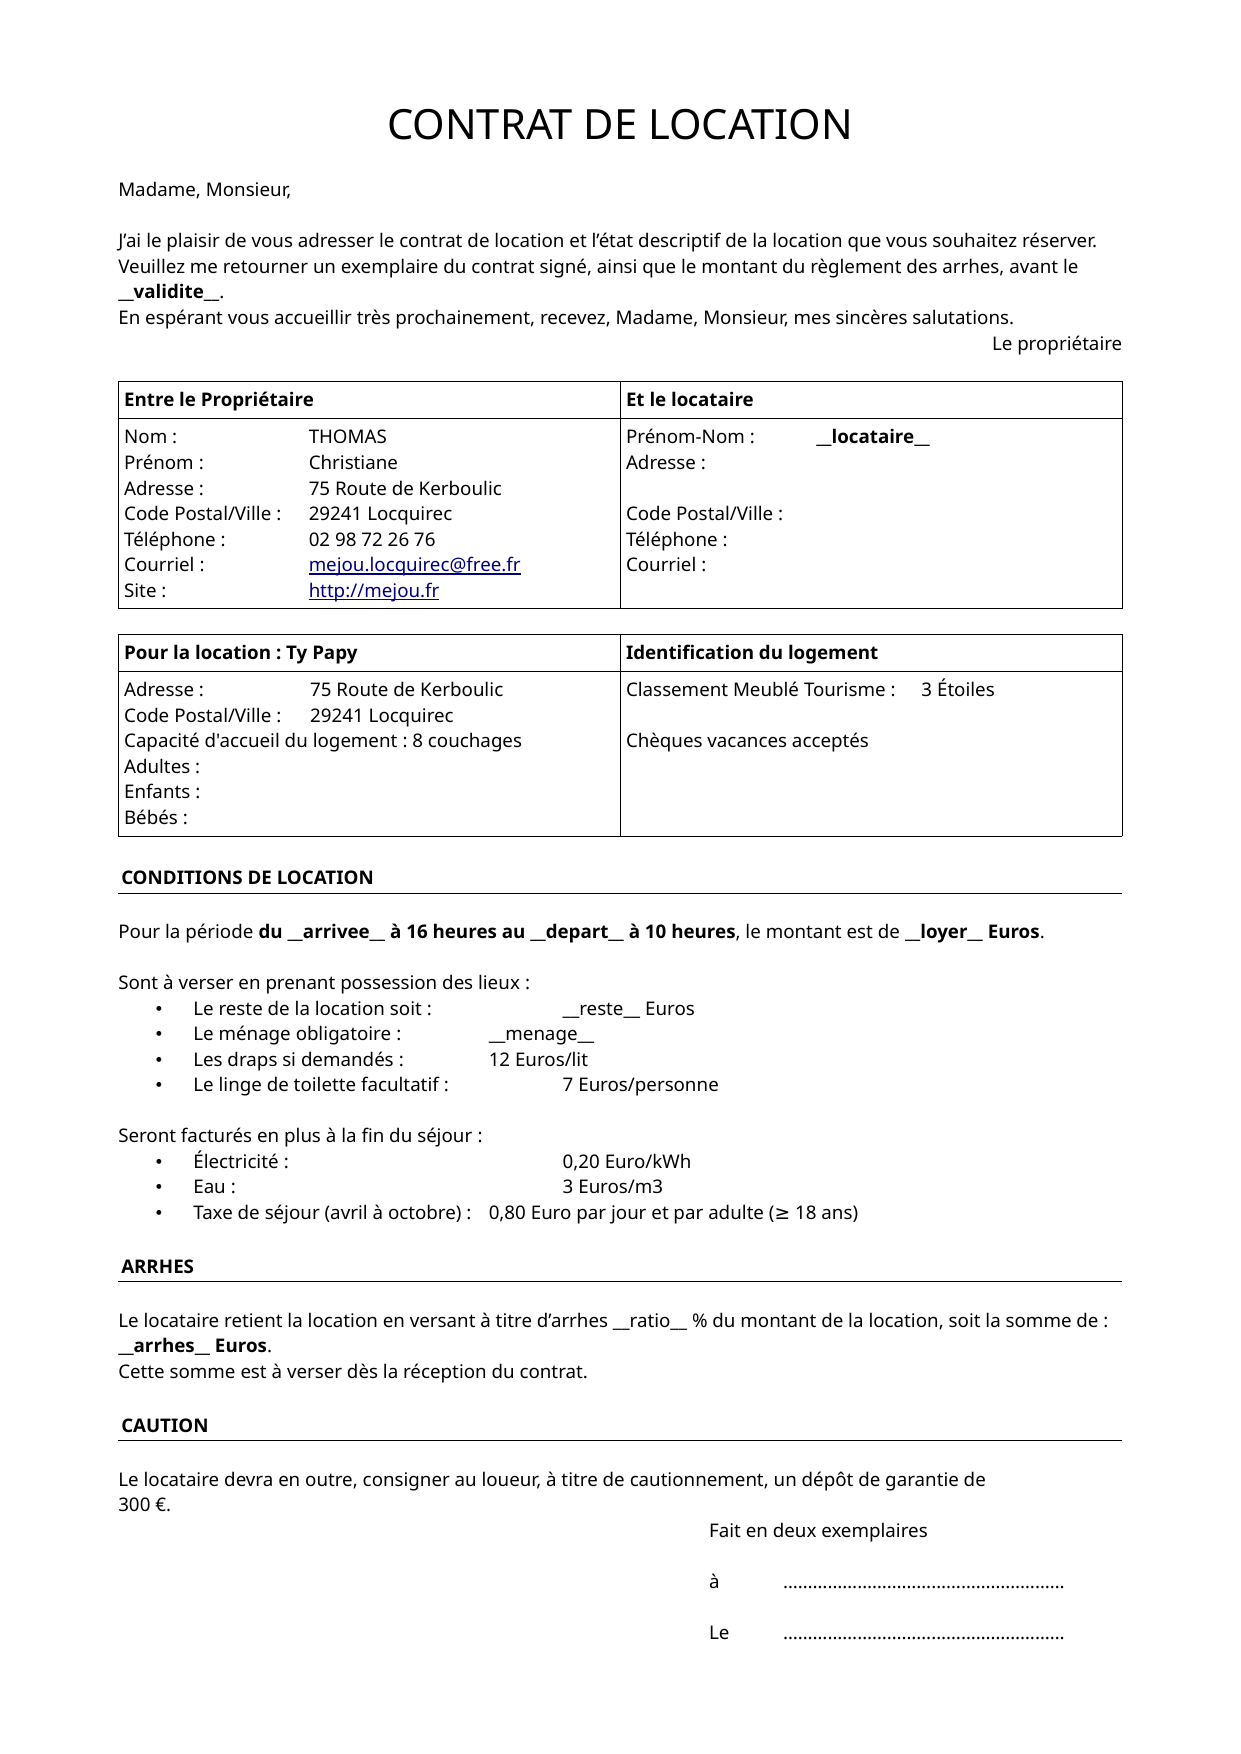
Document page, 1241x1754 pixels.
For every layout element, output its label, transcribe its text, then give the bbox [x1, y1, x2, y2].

text ARRHES [118, 1250, 1122, 1281]
list Électricité : 0,20 Euro/kWh [156, 1148, 1122, 1173]
list Les draps si demandés : 12 Euros/lit [156, 1046, 1122, 1071]
text Madame, Monsieur, [118, 177, 1122, 202]
list Eau : 3 Euros/m3 [156, 1173, 1122, 1199]
list Le reste de la location soit : __reste__ Euros [156, 995, 1122, 1020]
text Sont à verser en prenant possession des lieux : [118, 969, 1122, 995]
text Pour la période du __arrivee__ à 16 heures au __depart__ à 10 heures, le montant est de __loyer__ Euros. [118, 918, 1122, 944]
list Le ménage obligatoire : __menage__ [156, 1020, 1122, 1046]
text En espérant vous accueillir très prochainement, recevez, Madame, Monsieur, mes sincères salutations. [118, 304, 1122, 330]
text CONDITIONS DE LOCATION [118, 861, 1122, 893]
text Fait en deux exemplaires [118, 1517, 1122, 1543]
text CAUTION [118, 1409, 1122, 1440]
text J’ai le plaisir de vous adresser le contrat de location et l’état descriptif de la location que vous souhaitez réserver. Veuillez me retourner un exemplaire du contrat signé, ainsi que le montant du règlement des arrhes, avant le __validite__. [118, 228, 1122, 304]
text Le locataire devra en outre, consigner au loueur, à titre de cautionnement, un dépôt de garantie de [118, 1466, 1122, 1492]
table_header Entre le Propriétaire [119, 382, 620, 418]
list Le linge de toilette facultatif : 7 Euros/personne [156, 1071, 1122, 1097]
text Le propriétaire [118, 330, 1122, 355]
text Seront facturés en plus à la fin du séjour : [118, 1122, 1122, 1148]
text 300 €. [118, 1492, 1122, 1517]
table_cell Adresse : 75 Route de Kerboulic Code Postal/Ville : 29241 Locquirec Capacité d'accueil du logement : 8 couchages Adultes : Enfants : Bébés : [119, 672, 620, 836]
text Cette somme est à verser dès la réception du contrat. [118, 1358, 1122, 1383]
table_cell Classement Meublé Tourisme : 3 Étoiles Chèques vacances acceptés [621, 672, 1122, 836]
table_cell Prénom-Nom : __locataire__ Adresse : Code Postal/Ville : Téléphone : Courriel : [621, 419, 1122, 608]
text à ………………………………………………… [118, 1568, 1122, 1594]
table_header Identification du logement [621, 635, 1122, 671]
text CONTRAT DE LOCATION [118, 94, 1122, 151]
table_header Pour la location : Ty Papy [119, 635, 620, 671]
table_cell Nom : THOMAS Prénom : Christiane Adresse : 75 Route de Kerboulic Code Postal/Ville : 29241 Locquirec Téléphone : 02 98 72 26 76 Courriel : mejou.locquirec@free.fr Site : http://mejou.fr [119, 419, 620, 608]
list Taxe de séjour (avril à octobre) : 0,80 Euro par jour et par adulte (≥ 18 ans) [156, 1199, 1122, 1224]
text Le locataire retient la location en versant à titre d’arrhes __ratio__ % du montant de la location, soit la somme de : __arrhes__ Euros. [118, 1307, 1122, 1358]
text Le ………………………………………………… [118, 1619, 1122, 1645]
table_header Et le locataire [621, 382, 1122, 418]
